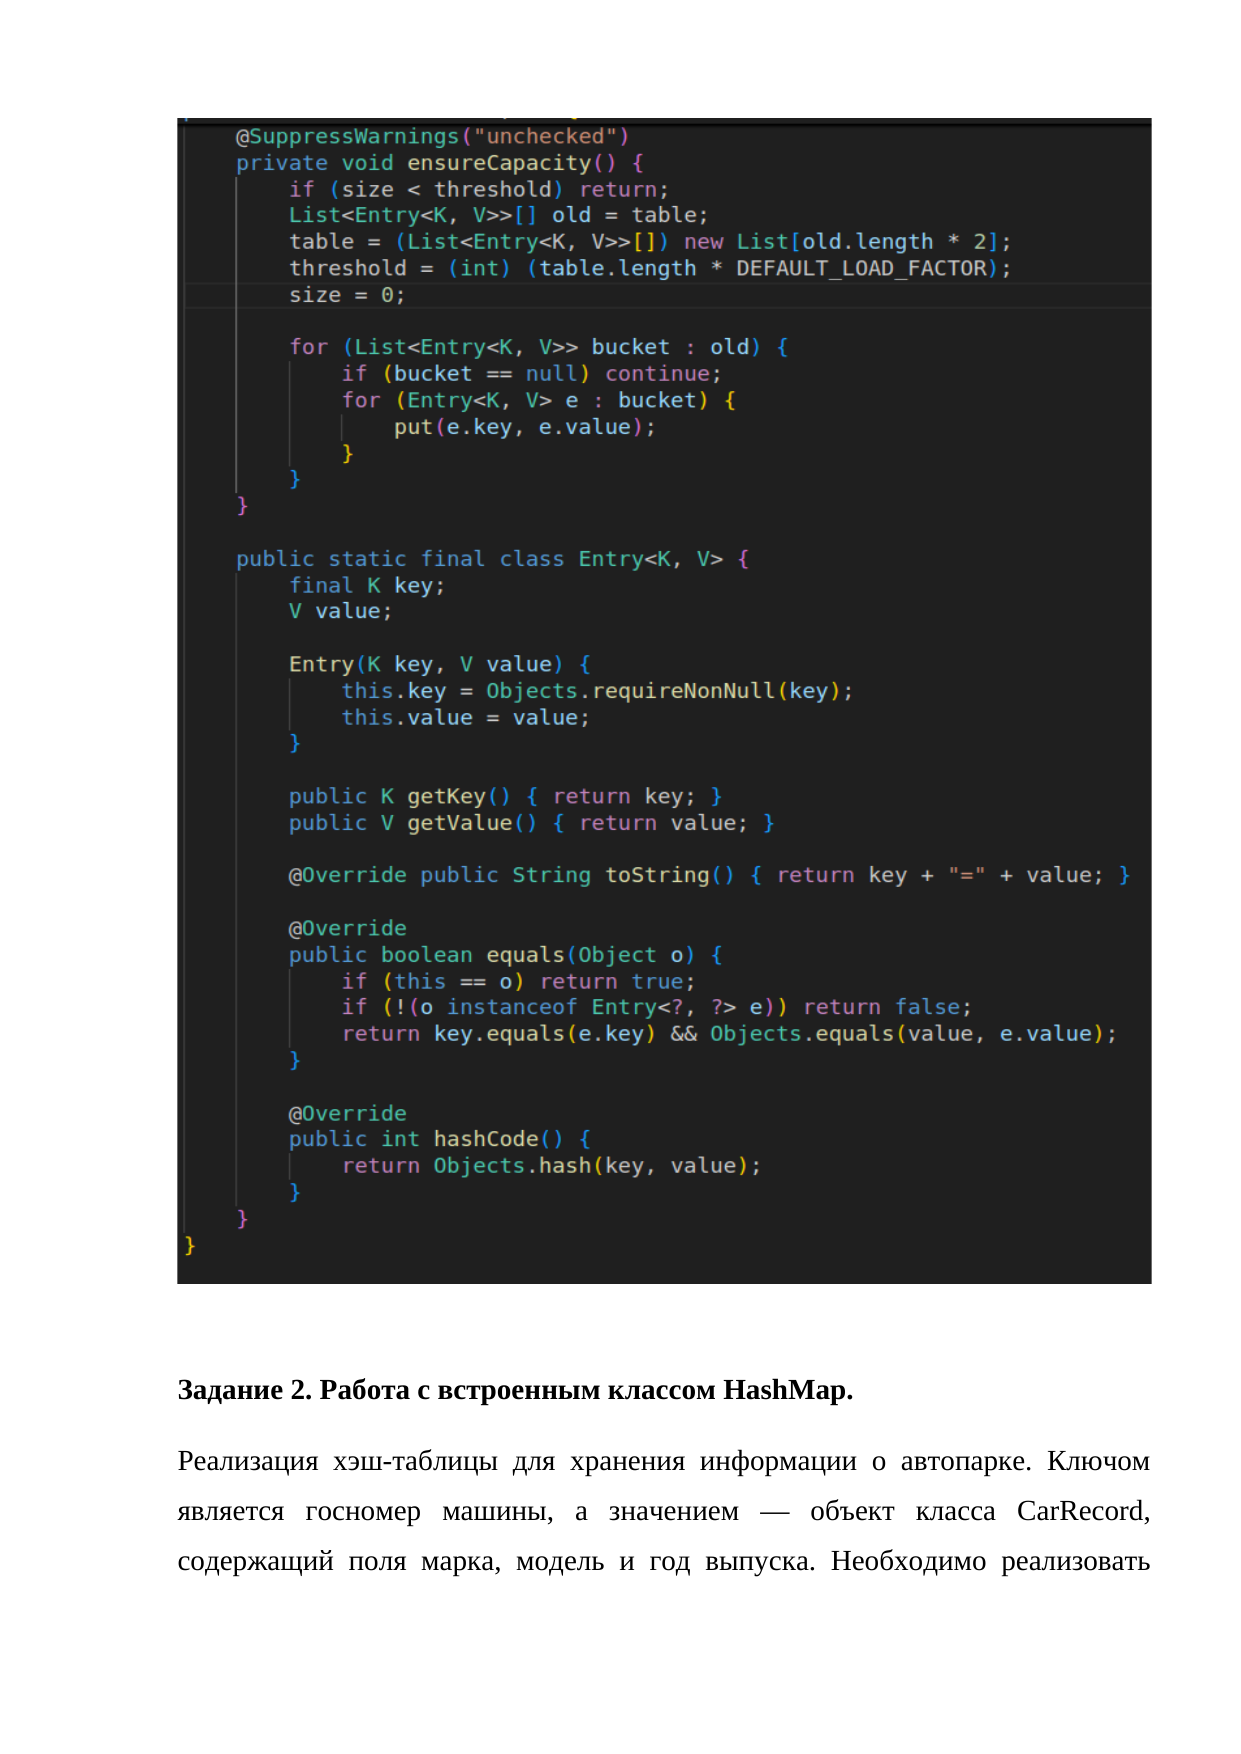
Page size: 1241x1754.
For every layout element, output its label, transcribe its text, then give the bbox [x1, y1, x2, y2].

text Реализация хэш-таблицы для хранения информации о автопарке. Ключом является госномер машины, а значением — объект класса CarRecord, содержащий поля марка, модель и год выпуска. Необходимо реализовать [177, 1443, 1152, 1577]
text Задание 2. Работа с встроенным классом HashMap. [177, 1372, 1152, 1405]
picture [177, 118, 1152, 1284]
